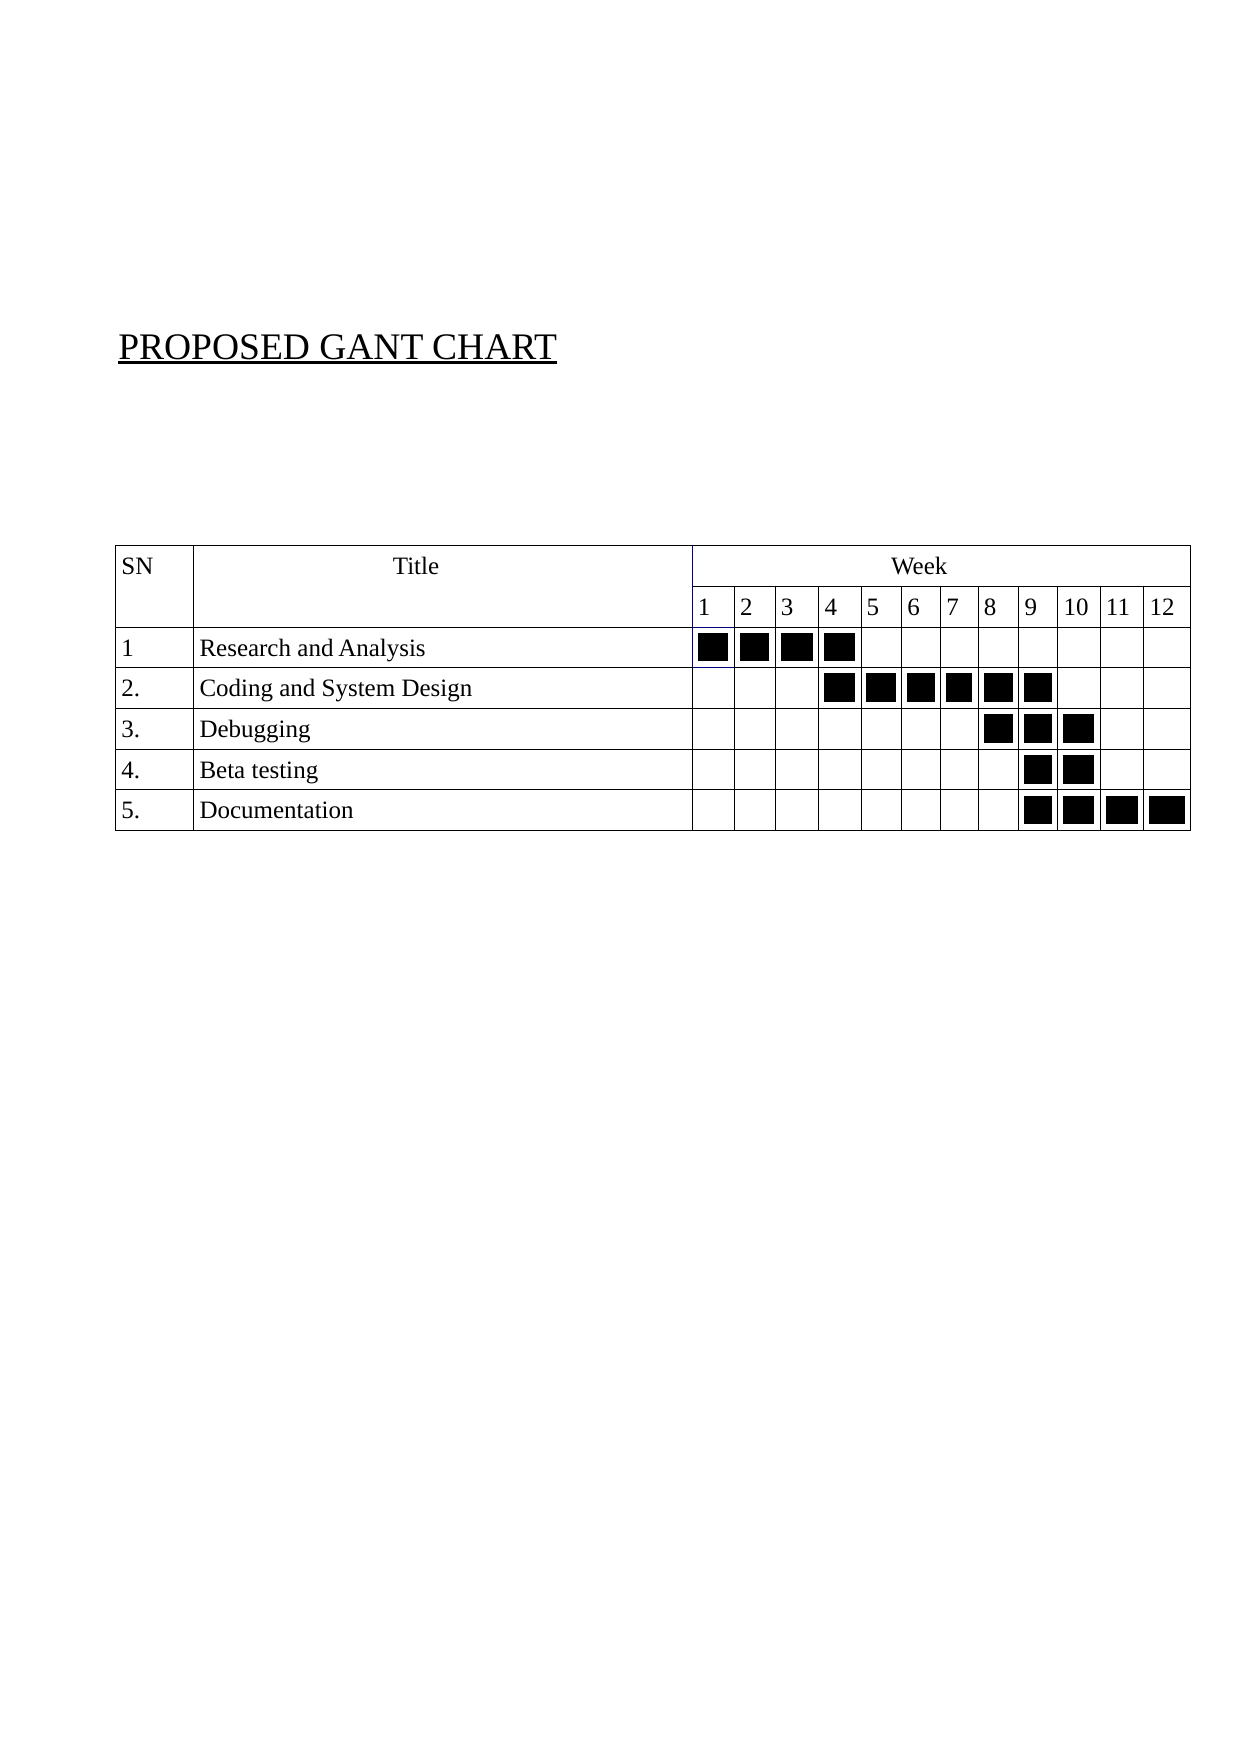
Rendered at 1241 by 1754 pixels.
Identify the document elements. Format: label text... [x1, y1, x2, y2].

table_cell [776, 628, 818, 667]
table_cell 1 [693, 587, 734, 626]
table_cell [693, 790, 734, 830]
table_cell 6 [902, 587, 940, 626]
table_cell [819, 628, 861, 667]
table_cell [979, 709, 1018, 749]
table_cell [1101, 790, 1143, 830]
table_cell [1144, 668, 1190, 708]
table_cell [819, 709, 861, 749]
table_cell 3 [776, 587, 818, 626]
table_cell [1058, 709, 1100, 749]
table_cell [1144, 750, 1190, 789]
table_cell [819, 750, 861, 789]
table_cell [862, 668, 901, 708]
table_cell [979, 790, 1018, 830]
table_cell 4 [819, 587, 861, 626]
table_cell [979, 628, 1018, 667]
table_cell Research and Analysis [194, 628, 692, 667]
table_header Title [194, 546, 692, 626]
table_cell 11 [1101, 587, 1143, 626]
table_cell [1058, 628, 1100, 667]
table_cell [693, 628, 734, 667]
table_cell [1019, 628, 1057, 667]
table_cell [776, 668, 818, 708]
table_cell 1 [116, 628, 193, 667]
table_cell [1019, 668, 1057, 708]
table_cell [941, 709, 978, 749]
table_cell [776, 750, 818, 789]
table_cell [862, 709, 901, 749]
table_cell [693, 668, 734, 708]
table_cell [1058, 668, 1100, 708]
table_cell [941, 750, 978, 789]
table_cell 2 [735, 587, 775, 626]
table_cell [735, 709, 775, 749]
table_cell [941, 628, 978, 667]
table_cell [862, 628, 901, 667]
table_cell [693, 750, 734, 789]
table_cell [902, 628, 940, 667]
table_cell [979, 750, 1018, 789]
table_cell [902, 668, 940, 708]
text PROPOSED GANT CHART [118, 324, 1122, 367]
table_cell 4. [116, 750, 193, 789]
table_cell [735, 750, 775, 789]
table_cell [1058, 750, 1100, 789]
table_cell [1144, 709, 1190, 749]
table_cell [1144, 790, 1190, 830]
table_cell [735, 668, 775, 708]
table_cell [1019, 750, 1057, 789]
table_cell [1019, 709, 1057, 749]
table_cell Beta testing [194, 750, 692, 789]
table_cell 7 [941, 587, 978, 626]
table_cell [862, 790, 901, 830]
table_cell [1101, 750, 1143, 789]
table_cell [1101, 709, 1143, 749]
table_cell 3. [116, 709, 193, 749]
table_cell 8 [979, 587, 1018, 626]
table_cell [776, 709, 818, 749]
table_cell [776, 790, 818, 830]
table_cell 12 [1144, 587, 1190, 626]
table_cell [819, 790, 861, 830]
table_header SN [116, 546, 193, 626]
table_cell [819, 668, 861, 708]
table_cell [979, 668, 1018, 708]
table_cell Documentation [194, 790, 692, 830]
table_cell [902, 790, 940, 830]
table_cell [902, 709, 940, 749]
table_cell [1101, 628, 1143, 667]
table_cell 10 [1058, 587, 1100, 626]
table_header Week [693, 546, 1190, 586]
table_cell 5. [116, 790, 193, 830]
table_cell [941, 668, 978, 708]
table_cell [1144, 628, 1190, 667]
table_cell [693, 709, 734, 749]
table_cell 2. [116, 668, 193, 708]
table_cell [941, 790, 978, 830]
table_cell [902, 750, 940, 789]
table_cell Debugging [194, 709, 692, 749]
table_cell Coding and System Design [194, 668, 692, 708]
table_cell 5 [862, 587, 901, 626]
table_cell [1101, 668, 1143, 708]
table_cell [1058, 790, 1100, 830]
table_cell [862, 750, 901, 789]
table_cell [1019, 790, 1057, 830]
table_cell [735, 790, 775, 830]
table_cell 9 [1019, 587, 1057, 626]
table_cell [735, 628, 775, 667]
